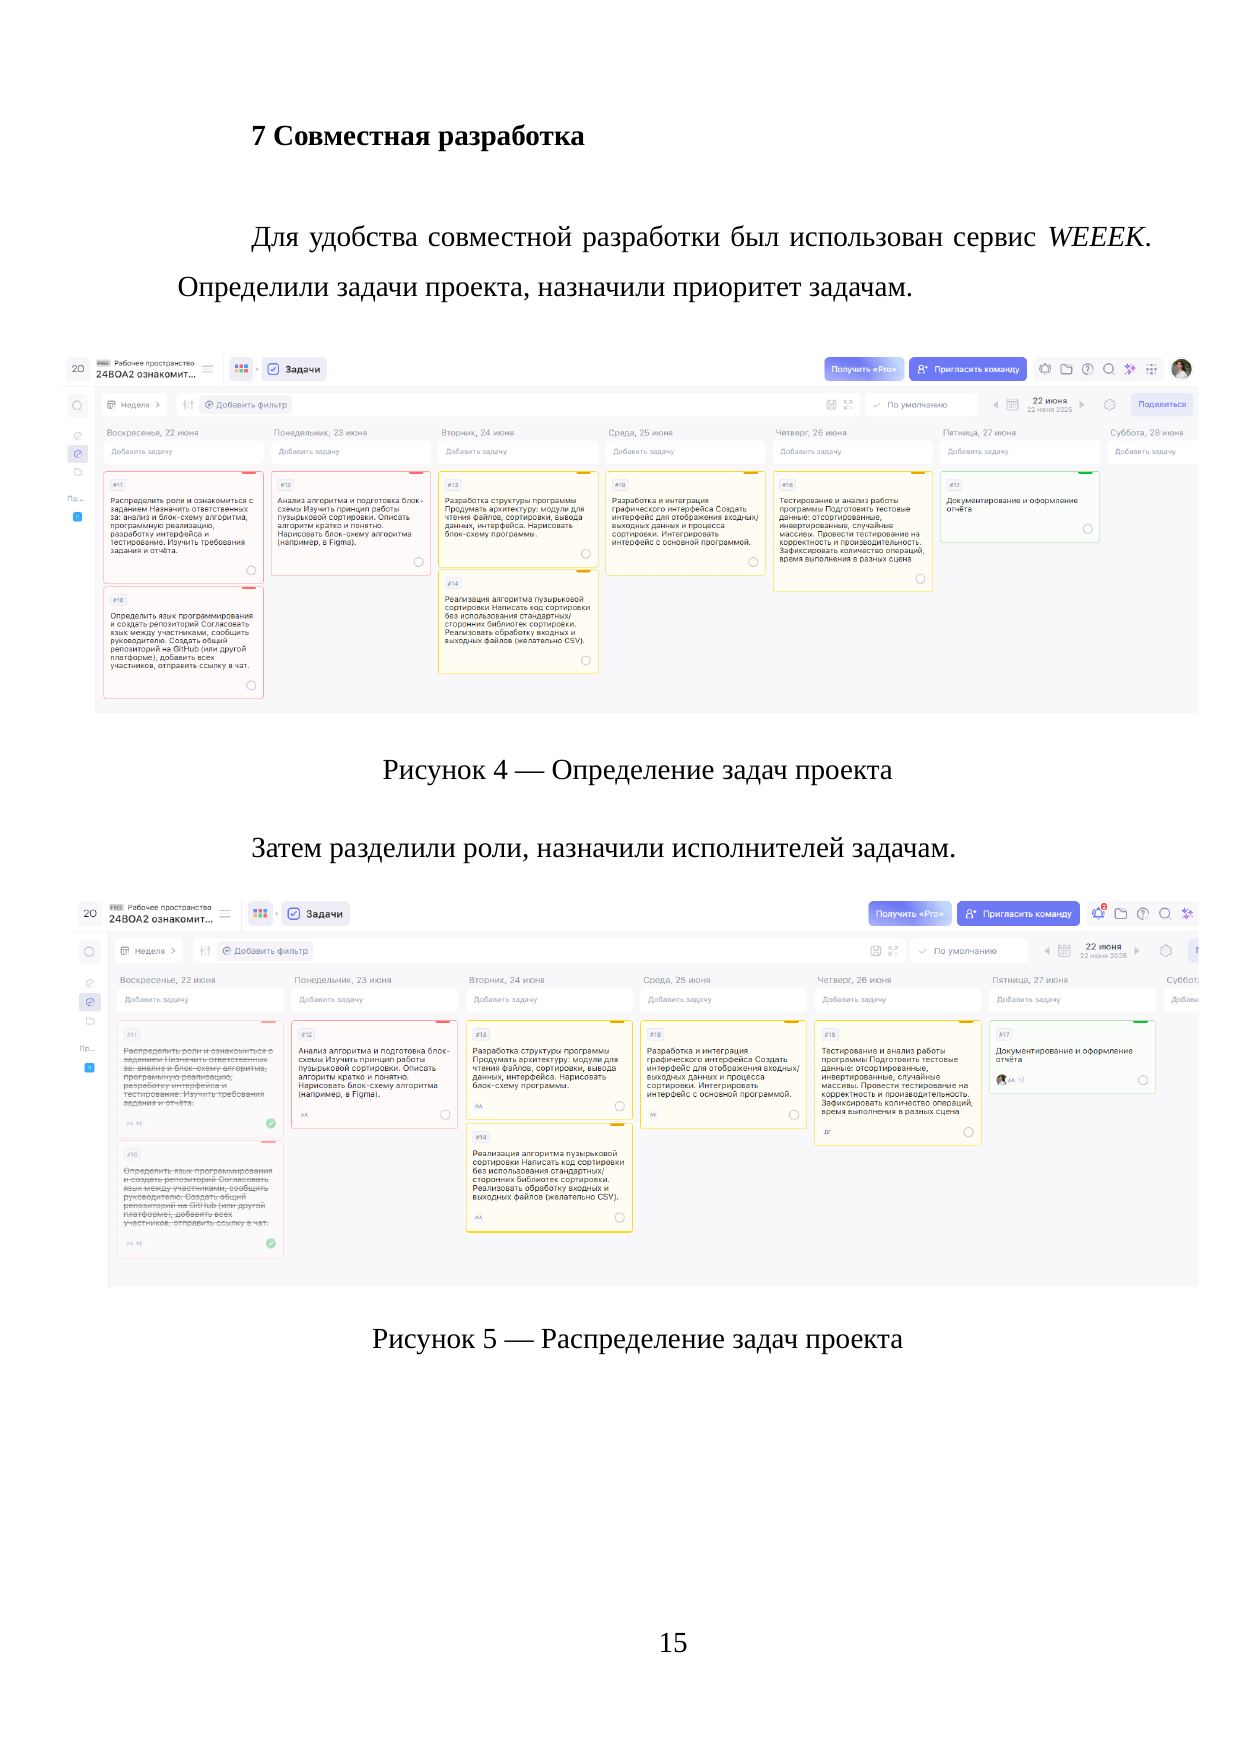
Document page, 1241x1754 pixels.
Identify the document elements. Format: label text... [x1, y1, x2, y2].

text Для удобства совместной разработки был использован сервис WEEEK. Определили задачи проекта, назначили приоритет задачам. [177, 219, 1152, 303]
picture [60, 354, 1199, 713]
text Затем разделили роли, назначили исполнителей задачам. [177, 830, 1152, 864]
text 7 Совместная разработка [177, 118, 1152, 152]
picture [72, 901, 1199, 1287]
